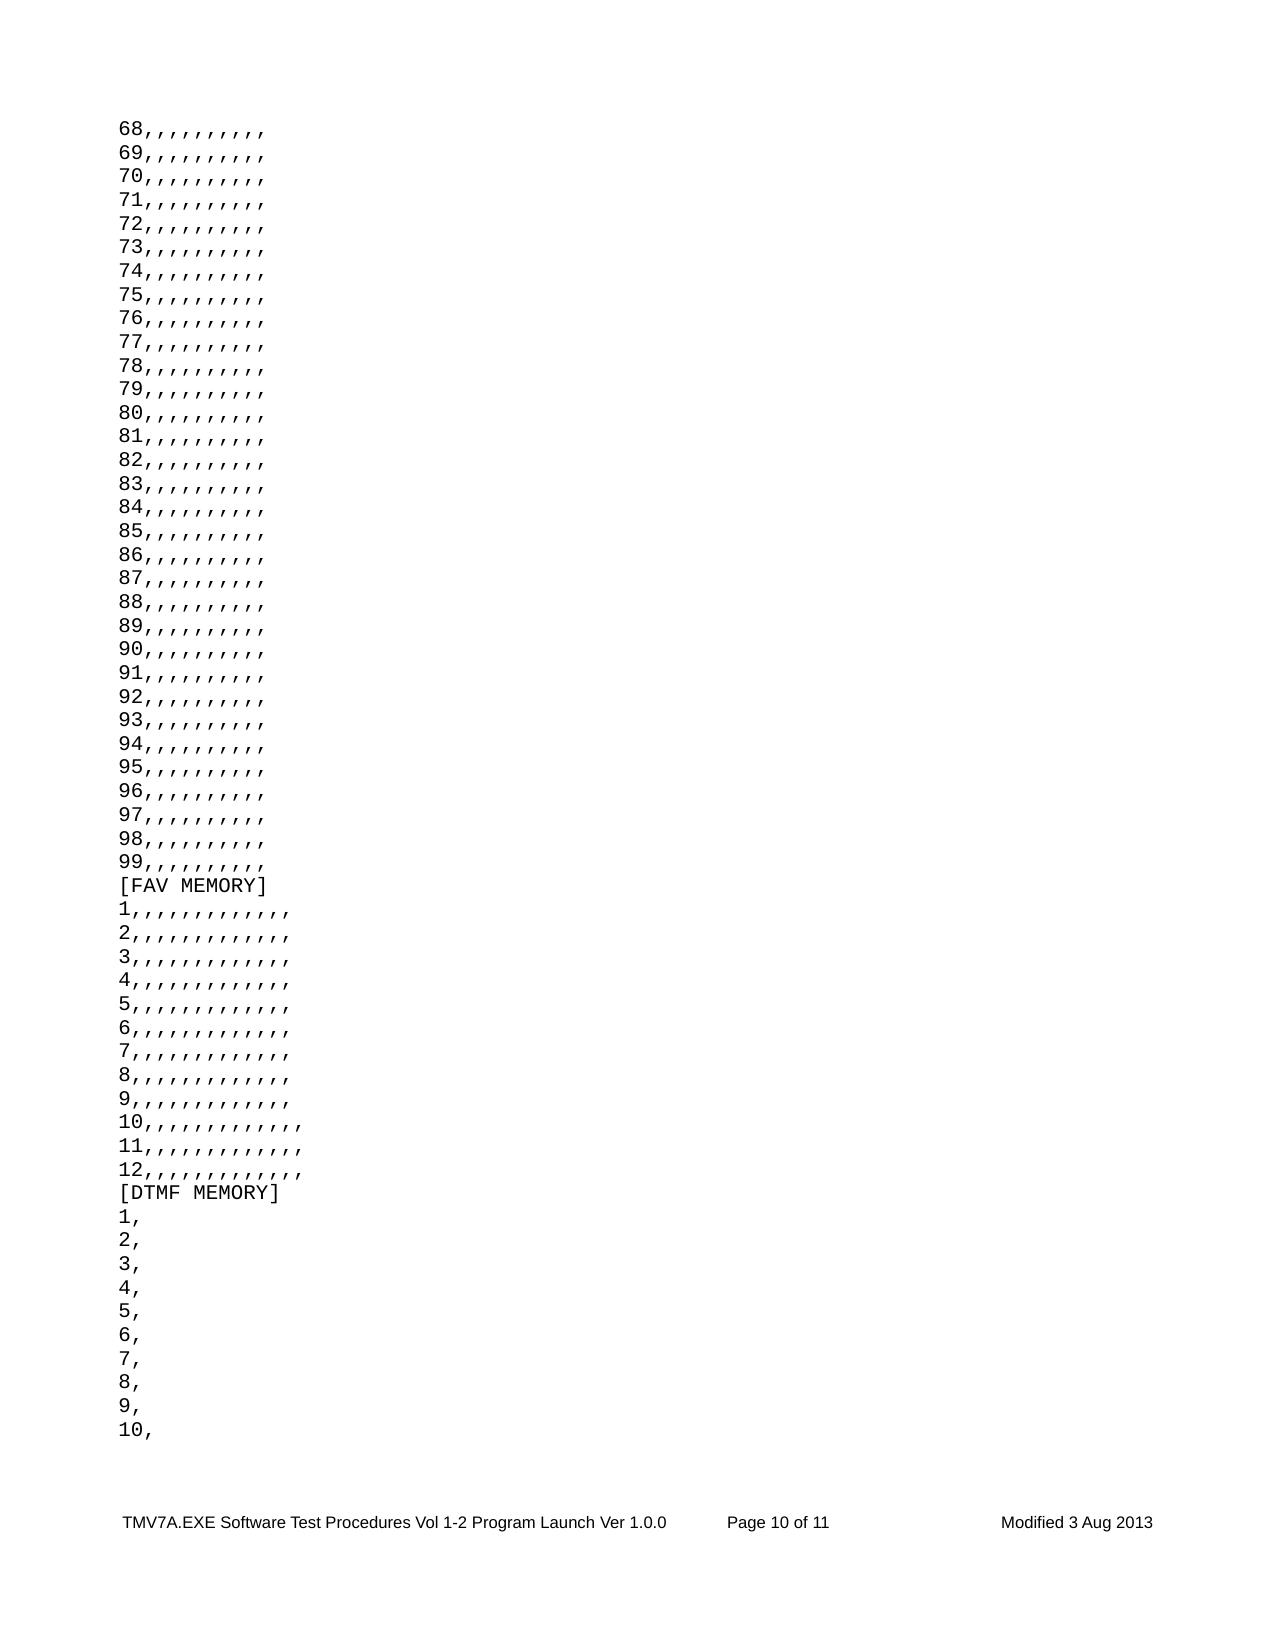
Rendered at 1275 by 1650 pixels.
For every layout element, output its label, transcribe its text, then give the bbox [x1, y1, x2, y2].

text 92,,,,,,,,,, [118, 686, 1157, 709]
text 12,,,,,,,,,,,,, [118, 1158, 1157, 1182]
text 98,,,,,,,,,, [118, 827, 1157, 851]
text 69,,,,,,,,,, [118, 142, 1157, 165]
text 94,,,,,,,,,, [118, 733, 1157, 757]
text 8, [118, 1371, 1157, 1395]
text 81,,,,,,,,,, [118, 426, 1157, 449]
text 84,,,,,,,,,, [118, 496, 1157, 520]
text 87,,,,,,,,,, [118, 567, 1157, 591]
text 7,,,,,,,,,,,,, [118, 1040, 1157, 1064]
text 7, [118, 1348, 1157, 1371]
text 73,,,,,,,,,, [118, 236, 1157, 260]
text 4, [118, 1277, 1157, 1300]
text 77,,,,,,,,,, [118, 331, 1157, 354]
text 88,,,,,,,,,, [118, 591, 1157, 615]
text 5,,,,,,,,,,,,, [118, 993, 1157, 1017]
text 85,,,,,,,,,, [118, 520, 1157, 544]
text 70,,,,,,,,,, [118, 165, 1157, 189]
text 10, [118, 1419, 1157, 1442]
text 3,,,,,,,,,,,,, [118, 946, 1157, 969]
text 96,,,,,,,,,, [118, 780, 1157, 804]
text 86,,,,,,,,,, [118, 544, 1157, 567]
text 71,,,,,,,,,, [118, 189, 1157, 213]
text 9,,,,,,,,,,,,, [118, 1088, 1157, 1111]
text 5, [118, 1300, 1157, 1324]
text 75,,,,,,,,,, [118, 284, 1157, 307]
text 1,,,,,,,,,,,,, [118, 898, 1157, 922]
text 93,,,,,,,,,, [118, 709, 1157, 733]
text 95,,,,,,,,,, [118, 757, 1157, 780]
text [FAV MEMORY] [118, 875, 1157, 898]
text 91,,,,,,,,,, [118, 662, 1157, 686]
text 74,,,,,,,,,, [118, 260, 1157, 284]
text 76,,,,,,,,,, [118, 307, 1157, 331]
text 97,,,,,,,,,, [118, 804, 1157, 827]
text 10,,,,,,,,,,,,, [118, 1111, 1157, 1135]
text 79,,,,,,,,,, [118, 378, 1157, 402]
text 9, [118, 1395, 1157, 1419]
text 1, [118, 1206, 1157, 1229]
text 82,,,,,,,,,, [118, 449, 1157, 473]
text 72,,,,,,,,,, [118, 213, 1157, 236]
text 83,,,,,,,,,, [118, 473, 1157, 496]
text 2, [118, 1229, 1157, 1253]
text 3, [118, 1253, 1157, 1277]
text 89,,,,,,,,,, [118, 615, 1157, 638]
text 78,,,,,,,,,, [118, 354, 1157, 378]
text 6,,,,,,,,,,,,, [118, 1017, 1157, 1040]
text 68,,,,,,,,,, [118, 118, 1157, 142]
text 99,,,,,,,,,, [118, 851, 1157, 875]
text 6, [118, 1324, 1157, 1348]
text 2,,,,,,,,,,,,, [118, 922, 1157, 946]
text [DTMF MEMORY] [118, 1182, 1157, 1206]
text 80,,,,,,,,,, [118, 402, 1157, 426]
text 8,,,,,,,,,,,,, [118, 1064, 1157, 1088]
text 11,,,,,,,,,,,,, [118, 1135, 1157, 1158]
text 90,,,,,,,,,, [118, 638, 1157, 662]
text 4,,,,,,,,,,,,, [118, 969, 1157, 993]
